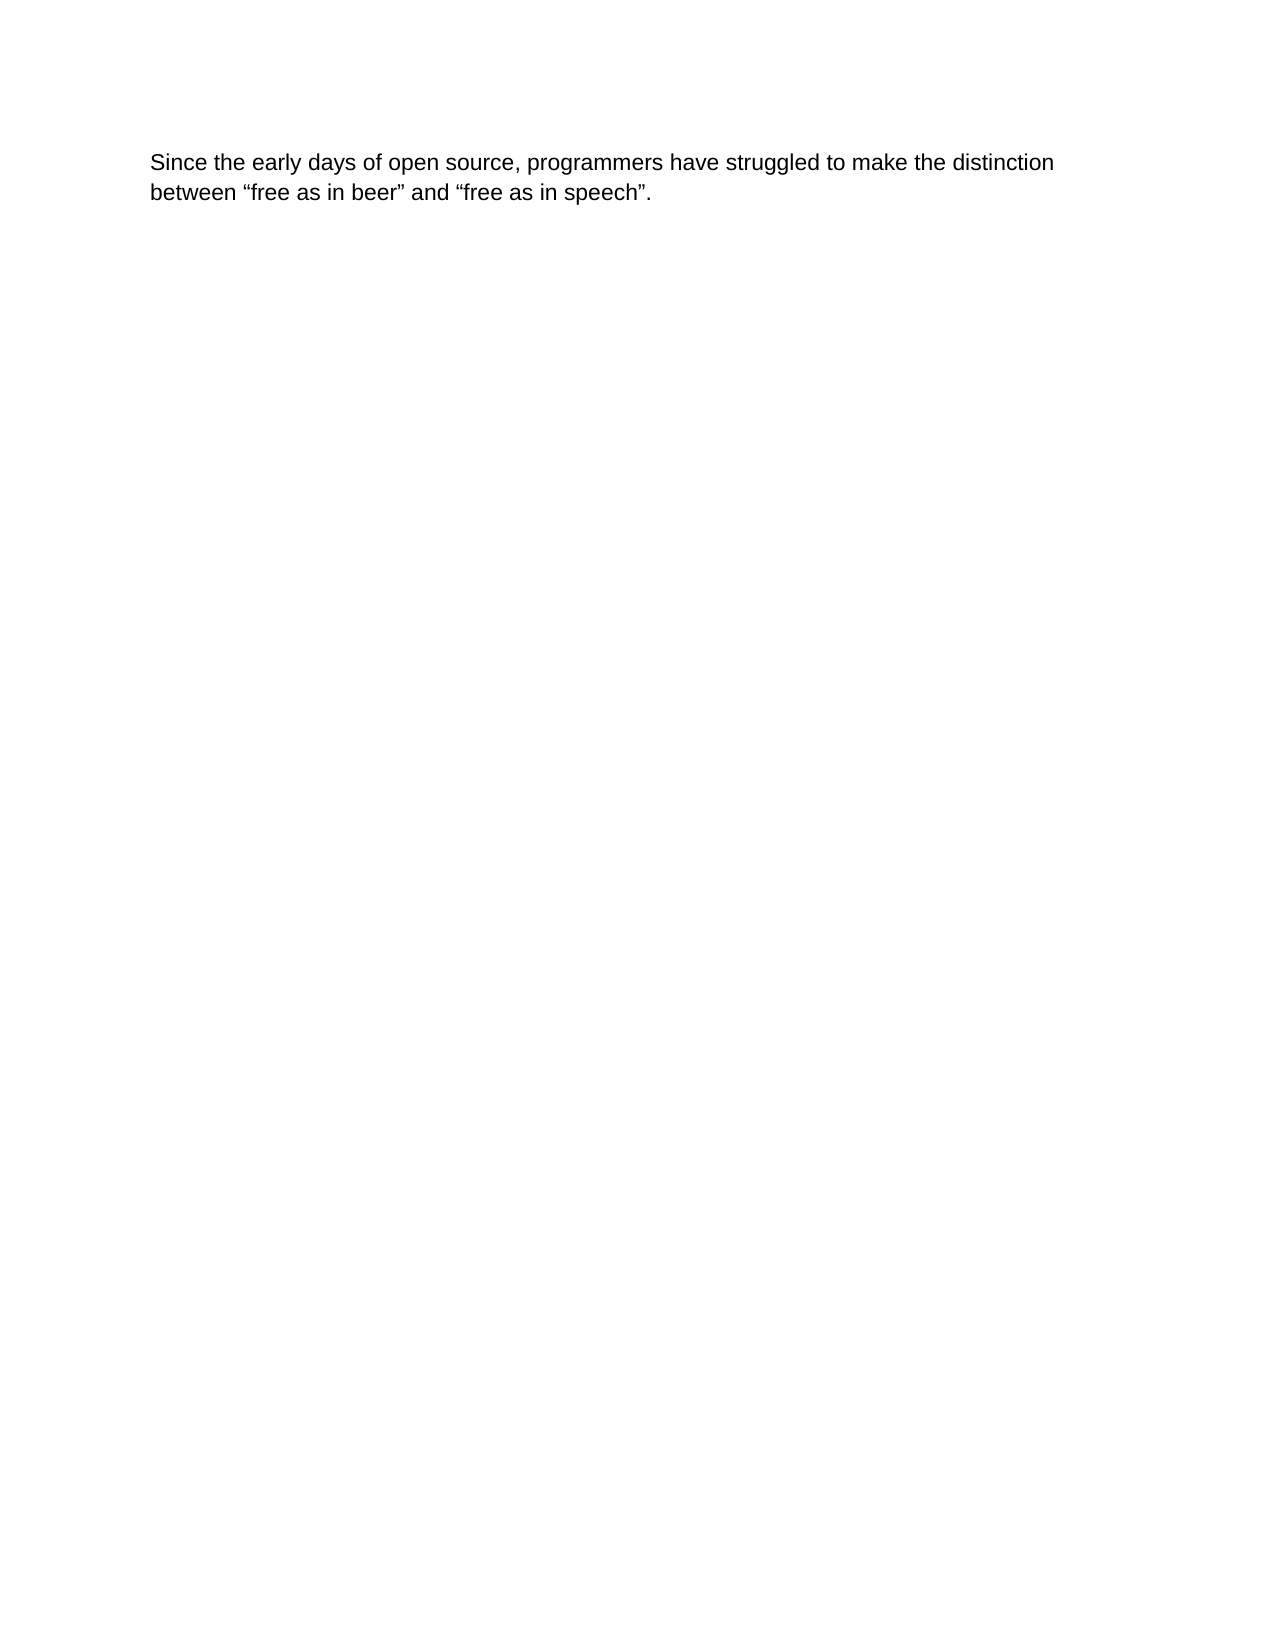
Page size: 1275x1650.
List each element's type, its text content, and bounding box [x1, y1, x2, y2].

text Since the early days of open source, programmers have struggled to make the distinction between “free as in beer” and “free as in speech”. [150, 150, 1125, 205]
